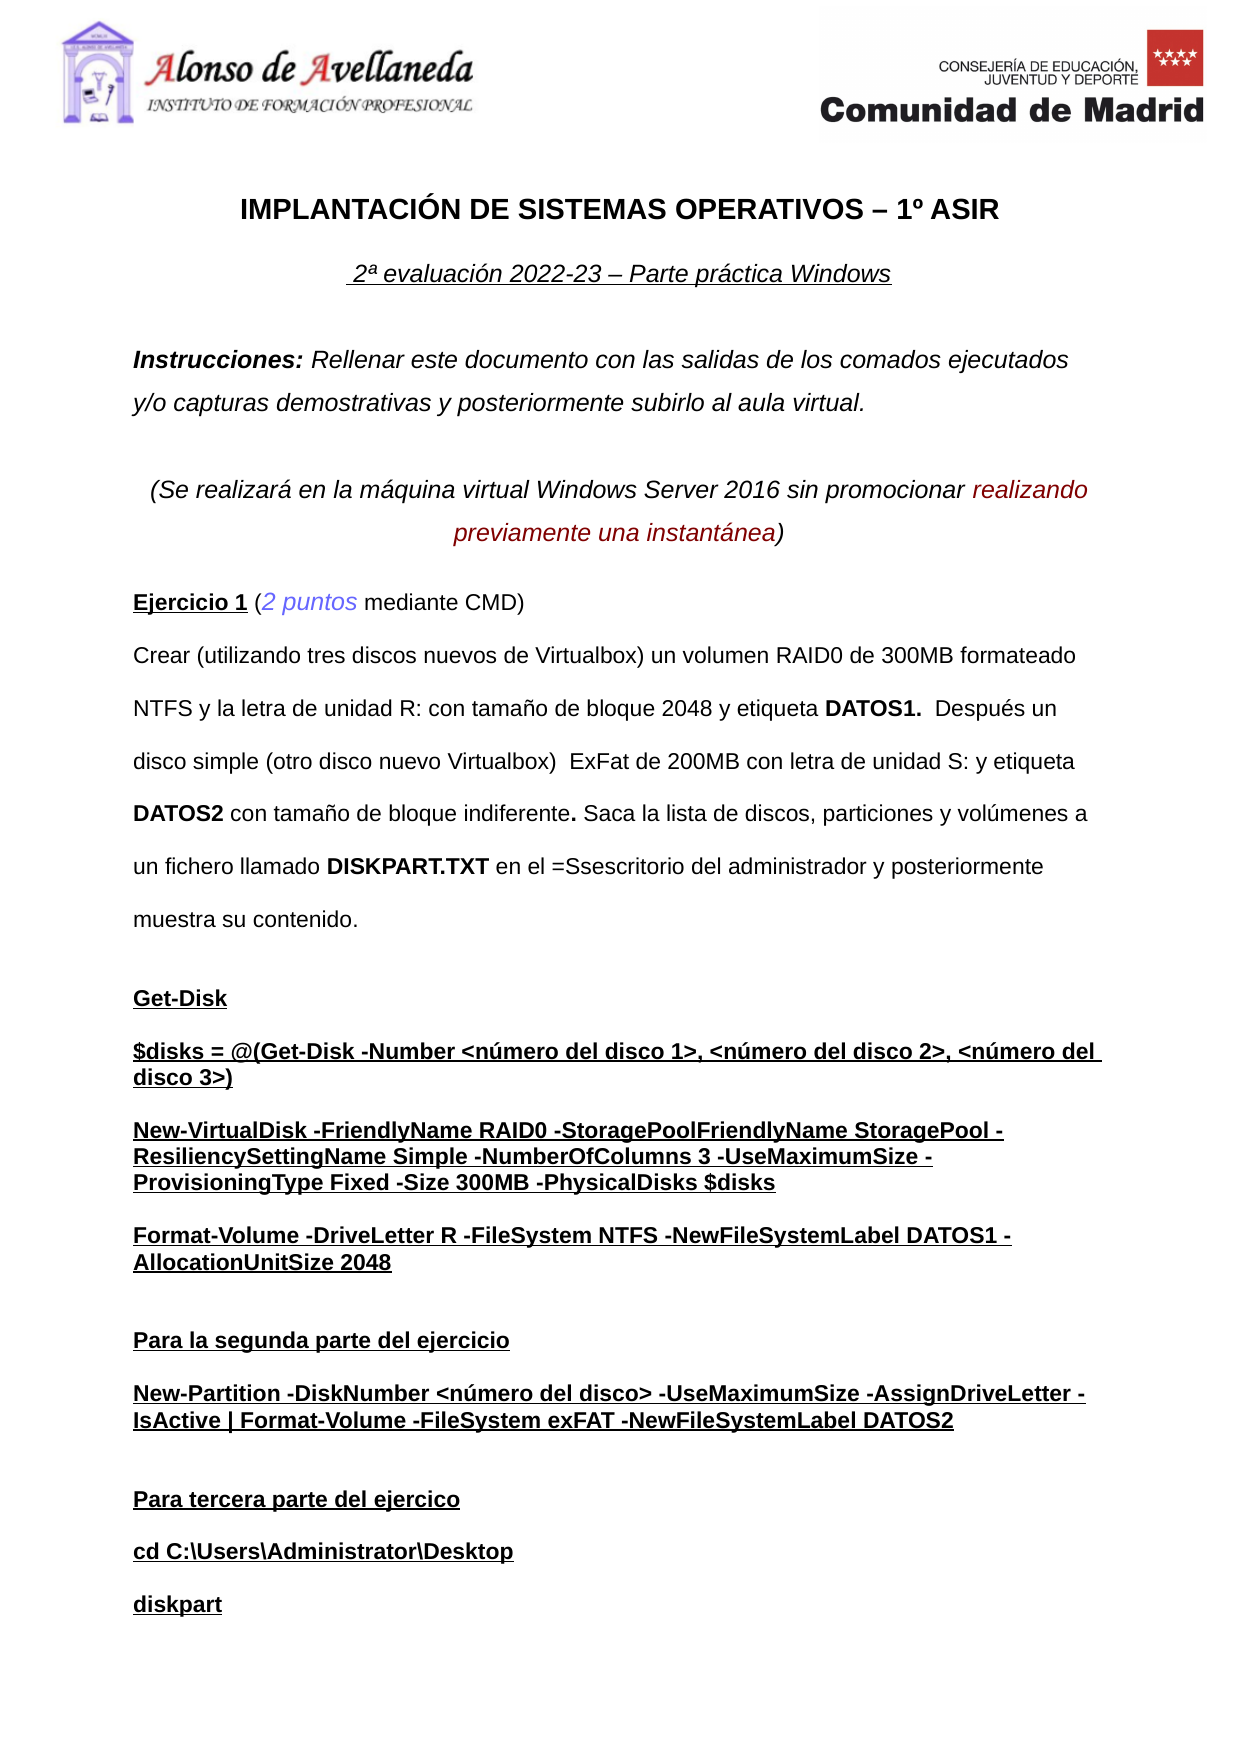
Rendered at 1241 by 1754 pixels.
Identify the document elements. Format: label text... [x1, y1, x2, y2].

text Ejercicio 1 (2 puntos mediante CMD) [133, 587, 1107, 616]
text Format-Volume -DriveLetter R -FileSystem NTFS -NewFileSystemLabel DATOS1 -AllocationUnitSize 2048 [133, 1222, 1107, 1275]
text Para la segunda parte del ejercicio [133, 1327, 1107, 1354]
text (Se realizará en la máquina virtual Windows Server 2016 sin promocionar realizando previamente una instantánea) [133, 474, 1107, 546]
text New-Partition -DiskNumber <número del disco> -UseMaximumSize -AssignDriveLetter -IsActive | Format-Volume -FileSystem exFAT -NewFileSystemLabel DATOS2 [133, 1380, 1107, 1433]
text Get-Disk [133, 985, 1107, 1011]
text IMPLANTACIÓN DE SISTEMAS OPERATIVOS – 1º ASIR [133, 192, 1107, 225]
text $disks = @(Get-Disk -Number <número del disco 1>, <número del disco 2>, <número del disco 3>) [133, 1038, 1107, 1090]
text New-VirtualDisk -FriendlyName RAID0 -StoragePoolFriendlyName StoragePool -ResiliencySettingName Simple -NumberOfColumns 3 -UseMaximumSize -ProvisioningType Fixed -Size 300MB -PhysicalDisks $disks [133, 1117, 1107, 1196]
text diskpart [133, 1591, 1107, 1617]
text cd C:\Users\Administrator\Desktop [133, 1538, 1107, 1565]
picture [48, 17, 488, 139]
text Para tercera parte del ejercico [133, 1486, 1107, 1512]
text Instrucciones: Rellenar este documento con las salidas de los comados ejecutados y/o capturas demostrativas y posteriormente subirlo al aula virtual. [133, 345, 1107, 417]
text 2ª evaluación 2022-23 – Parte práctica Windows [133, 259, 1107, 288]
text Crear (utilizando tres discos nuevos de Virtualbox) un volumen RAID0 de 300MB formateado NTFS y la letra de unidad R: con tamaño de bloque 2048 y etiqueta DATOS1. Después un disco simple (otro disco nuevo Virtualbox) ExFat de 200MB con letra de unidad S: y etiqueta DATOS2 con tamaño de bloque indiferente. Saca la lista de discos, particiones y volúmenes a un fichero llamado DISKPART.TXT en el =Ssescritorio del administrador y posteriormente muestra su contenido. [133, 642, 1107, 932]
picture [818, 6, 1207, 143]
